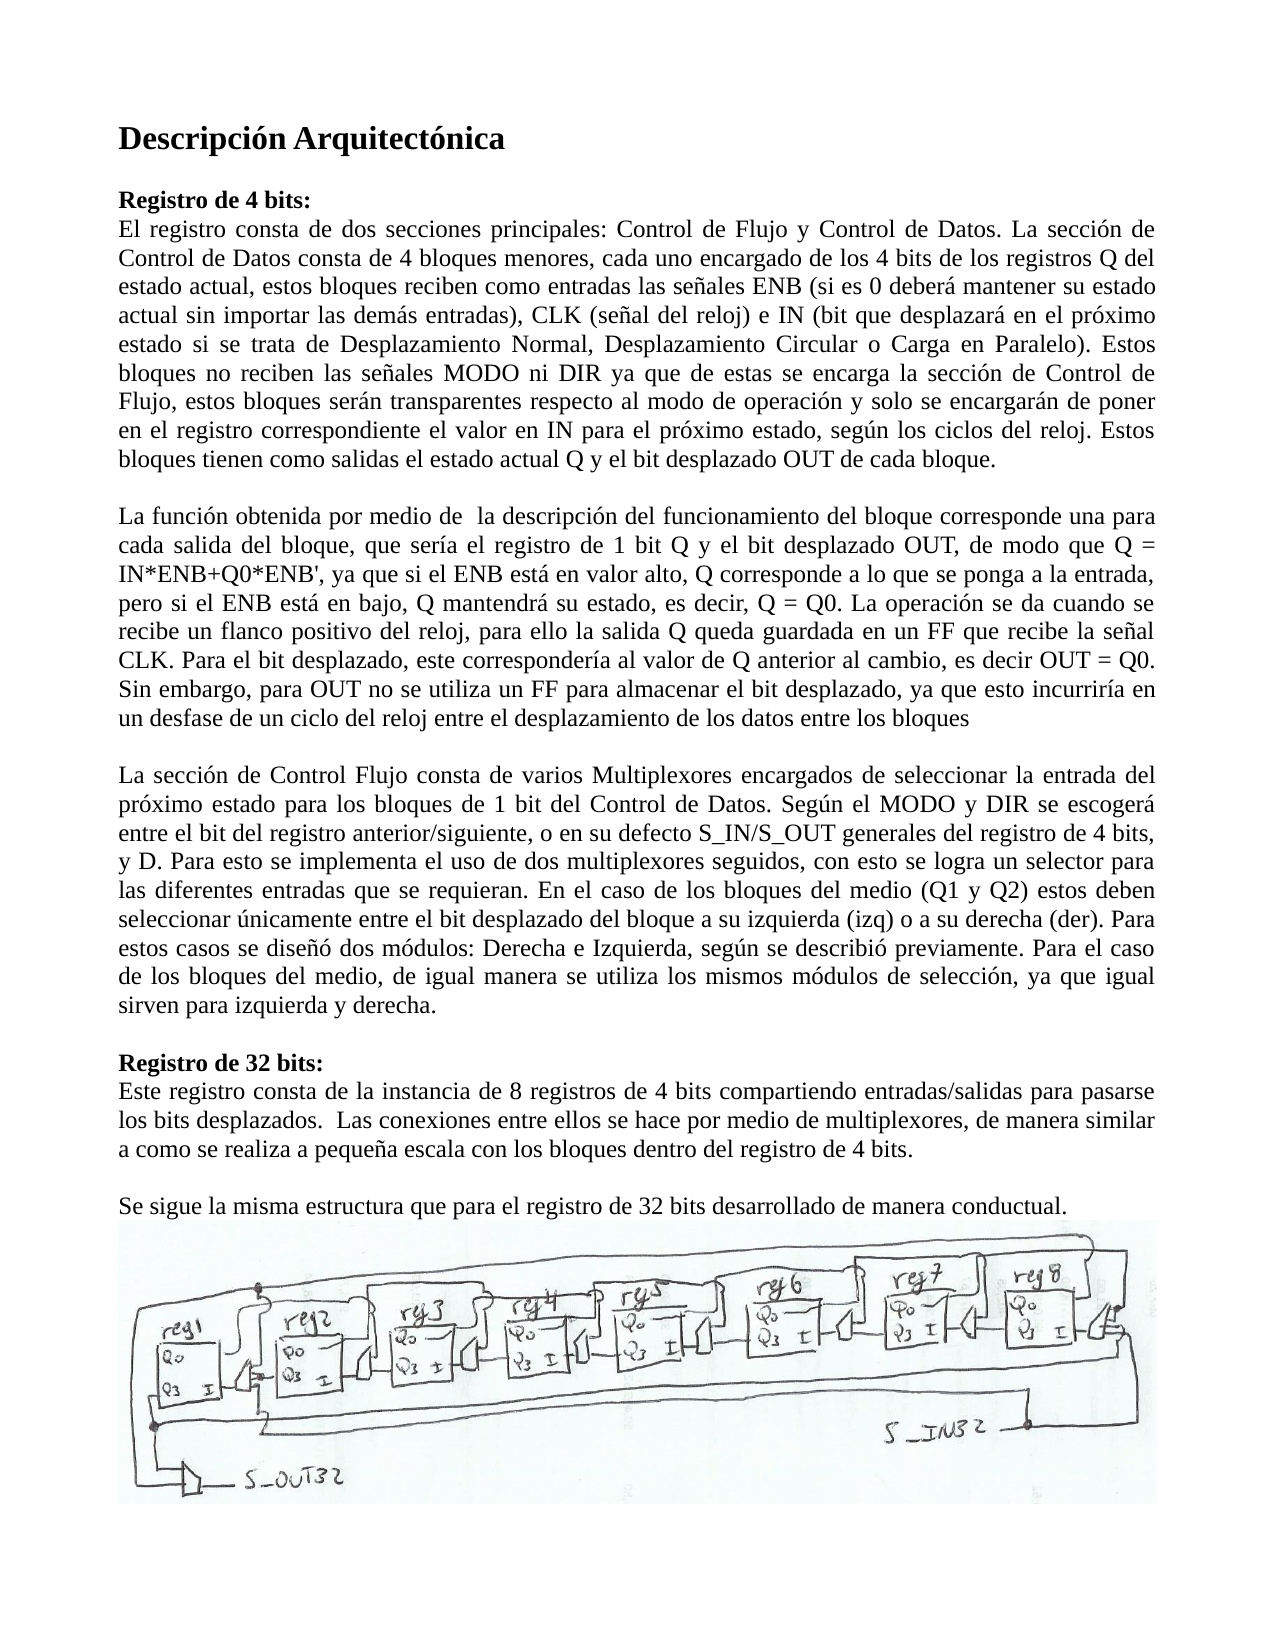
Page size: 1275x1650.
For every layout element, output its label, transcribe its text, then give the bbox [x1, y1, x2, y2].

text Registro de 4 bits: [118, 185, 1157, 214]
text La sección de Control Flujo consta de varios Multiplexores encargados de seleccionar la entrada del próximo estado para los bloques de 1 bit del Control de Datos. Según el MODO y DIR se escogerá entre el bit del registro anterior/siguiente, o en su defecto S_IN/S_OUT generales del registro de 4 bits, y D. Para esto se implementa el uso de dos multiplexores seguidos, con esto se logra un selector para las diferentes entradas que se requieran. En el caso de los bloques del medio (Q1 y Q2) estos deben seleccionar únicamente entre el bit desplazado del bloque a su izquierda (izq) o a su derecha (der). Para estos casos se diseñó dos módulos: Derecha e Izquierda, según se describió previamente. Para el caso de los bloques del medio, de igual manera se utiliza los mismos módulos de selección, ya que igual sirven para izquierda y derecha. [118, 760, 1157, 1019]
picture [118, 1220, 1157, 1504]
text El registro consta de dos secciones principales: Control de Flujo y Control de Datos. La sección de Control de Datos consta de 4 bloques menores, cada uno encargado de los 4 bits de los registros Q del estado actual, estos bloques reciben como entradas las señales ENB (si es 0 deberá mantener su estado actual sin importar las demás entradas), CLK (señal del reloj) e IN (bit que desplazará en el próximo estado si se trata de Desplazamiento Normal, Desplazamiento Circular o Carga en Paralelo). Estos bloques no reciben las señales MODO ni DIR ya que de estas se encarga la sección de Control de Flujo, estos bloques serán transparentes respecto al modo de operación y solo se encargarán de poner en el registro correspondiente el valor en IN para el próximo estado, según los ciclos del reloj. Estos bloques tienen como salidas el estado actual Q y el bit desplazado OUT de cada bloque. [118, 214, 1157, 473]
text Este registro consta de la instancia de 8 registros de 4 bits compartiendo entradas/salidas para pasarse los bits desplazados. Las conexiones entre ellos se hace por medio de multiplexores, de manera similar a como se realiza a pequeña escala con los bloques dentro del registro de 4 bits. [118, 1076, 1157, 1163]
text Registro de 32 bits: [118, 1048, 1157, 1076]
text Descripción Arquitectónica [118, 118, 1157, 156]
text La función obtenida por medio de la descripción del funcionamiento del bloque corresponde una para cada salida del bloque, que sería el registro de 1 bit Q y el bit desplazado OUT, de modo que Q = IN*ENB+Q0*ENB', ya que si el ENB está en valor alto, Q corresponde a lo que se ponga a la entrada, pero si el ENB está en bajo, Q mantendrá su estado, es decir, Q = Q0. La operación se da cuando se recibe un flanco positivo del reloj, para ello la salida Q queda guardada en un FF que recibe la señal CLK. Para el bit desplazado, este correspondería al valor de Q anterior al cambio, es decir OUT = Q0. Sin embargo, para OUT no se utiliza un FF para almacenar el bit desplazado, ya que esto incurriría en un desfase de un ciclo del reloj entre el desplazamiento de los datos entre los bloques [118, 501, 1157, 731]
text Se sigue la misma estructura que para el registro de 32 bits desarrollado de manera conductual. [118, 1191, 1157, 1220]
